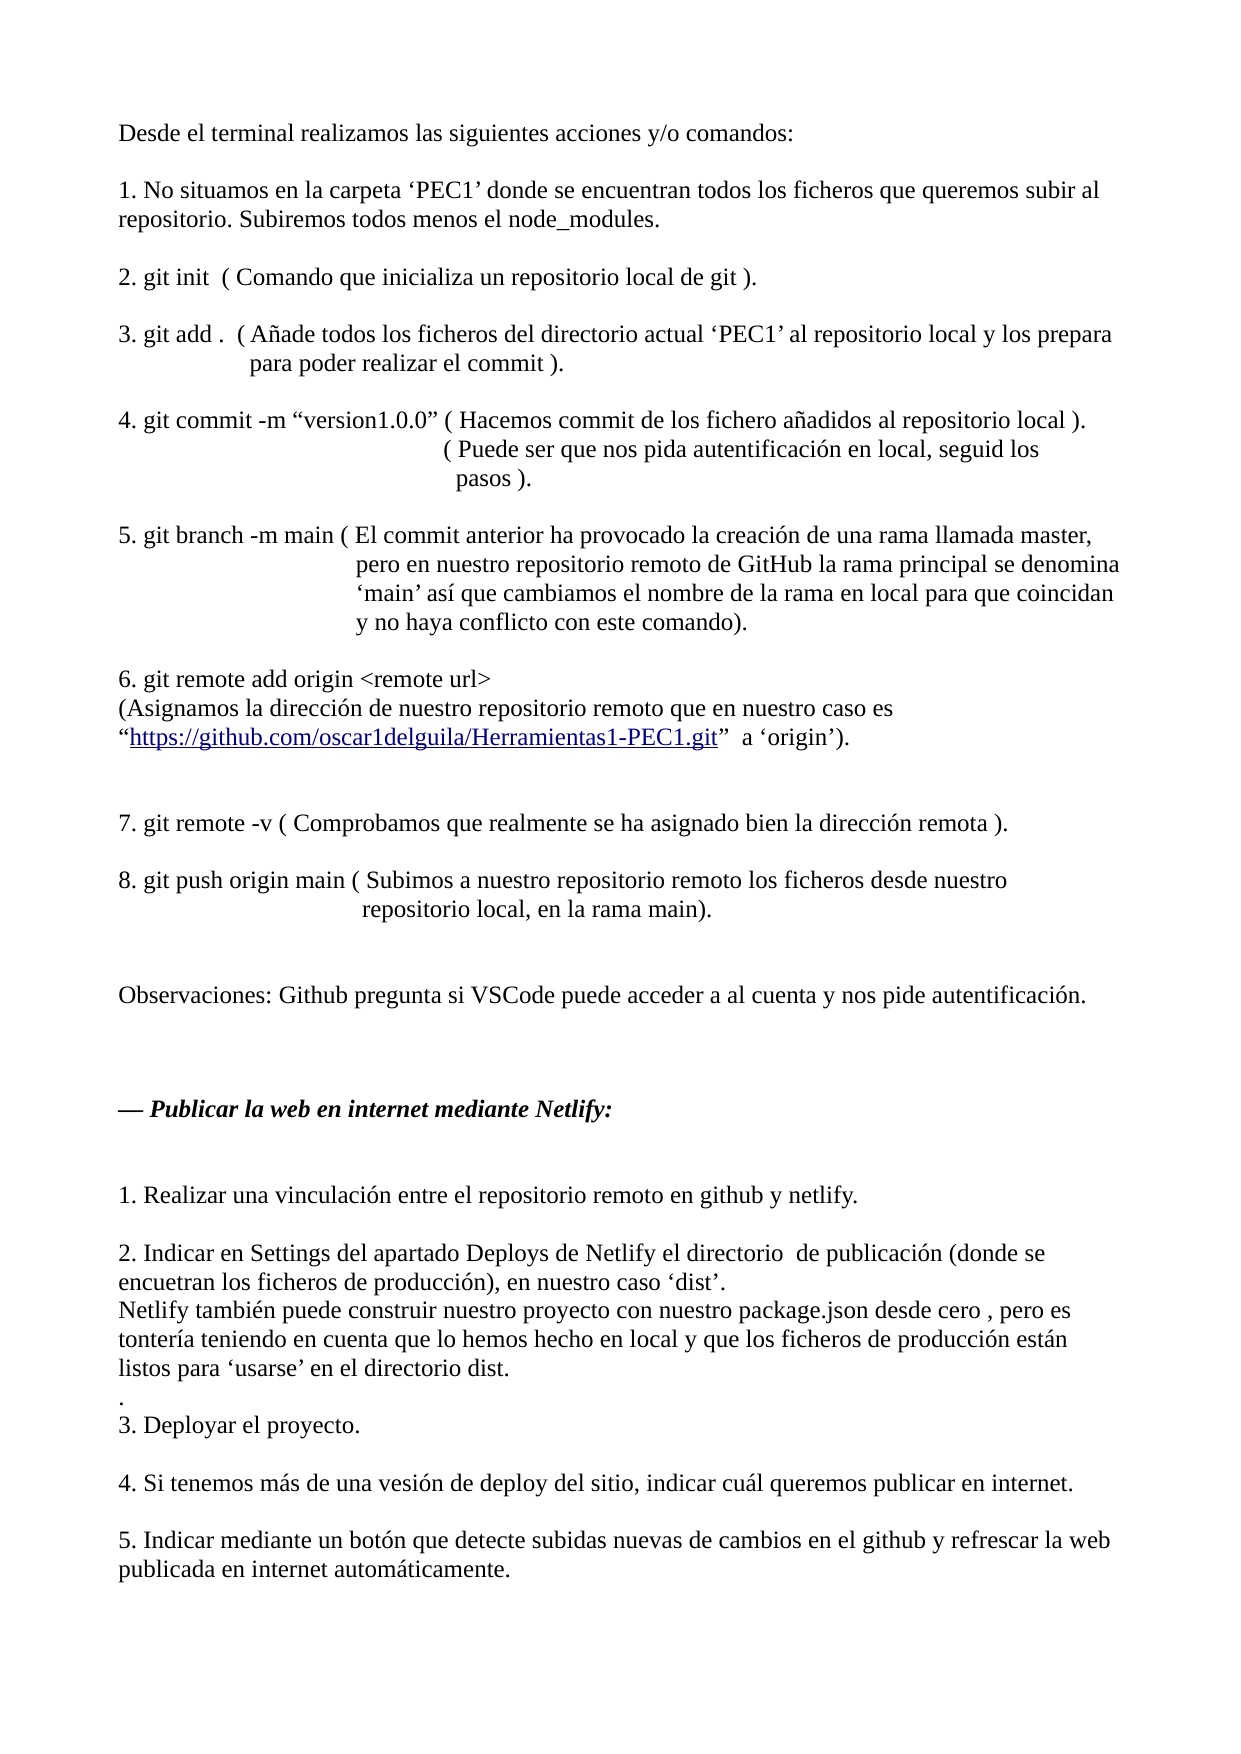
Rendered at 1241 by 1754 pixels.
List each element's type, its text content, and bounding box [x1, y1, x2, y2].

text 2. git init ( Comando que inicializa un repositorio local de git ). [118, 262, 1122, 291]
text 7. git remote -v ( Comprobamos que realmente se ha asignado bien la dirección remota ). [118, 808, 1122, 837]
text 3. Deployar el proyecto. [118, 1411, 1122, 1439]
text — Publicar la web en internet mediante Netlify: [118, 1094, 1122, 1123]
text 6. git remote add origin <remote url> [118, 664, 1122, 693]
text 3. git add . ( Añade todos los ficheros del directorio actual ‘PEC1’ al repositorio local y los prepara para poder realizar el commit ). [118, 319, 1122, 377]
text (Asignamos la dirección de nuestro repositorio remoto que en nuestro caso es [118, 693, 1122, 722]
text Netlify también puede construir nuestro proyecto con nuestro package.json desde cero , pero es tontería teniendo en cuenta que lo hemos hecho en local y que los ficheros de producción están listos para ‘usarse’ en el directorio dist. [118, 1296, 1122, 1382]
text Desde el terminal realizamos las siguientes acciones y/o comandos: [118, 118, 1122, 147]
text 5. Indicar mediante un botón que detecte subidas nuevas de cambios en el github y refrescar la web publicada en internet automáticamente. [118, 1526, 1122, 1583]
text 2. Indicar en Settings del apartado Deploys de Netlify el directorio de publicación (donde se encuetran los ficheros de producción), en nuestro caso ‘dist’. [118, 1238, 1122, 1296]
text “https://github.com/oscar1delguila/Herramientas1-PEC1.git” a ‘origin’). [118, 722, 1122, 751]
text 1. No situamos en la carpeta ‘PEC1’ donde se encuentran todos los ficheros que queremos subir al repositorio. Subiremos todos menos el node_modules. [118, 176, 1122, 233]
text 1. Realizar una vinculación entre el repositorio remoto en github y netlify. [118, 1181, 1122, 1209]
text . [118, 1382, 1122, 1411]
text 4. Si tenemos más de una vesión de deploy del sitio, indicar cuál queremos publicar en internet. [118, 1468, 1122, 1497]
text 8. git push origin main ( Subimos a nuestro repositorio remoto los ficheros desde nuestro repositorio local, en la rama main). [118, 866, 1122, 923]
text 4. git commit -m “version1.0.0” ( Hacemos commit de los fichero añadidos al repositorio local ). ( Puede ser que nos pida autentificación en local, seguid los pasos ). [118, 406, 1122, 492]
text Observaciones: Github pregunta si VSCode puede acceder a al cuenta y nos pide autentificación. [118, 981, 1122, 1009]
text 5. git branch -m main ( El commit anterior ha provocado la creación de una rama llamada master, pero en nuestro repositorio remoto de GitHub la rama principal se denomina ‘main’ así que cambiamos el nombre de la rama en local para que coincidan y no haya conflicto con este comando). [118, 521, 1122, 636]
